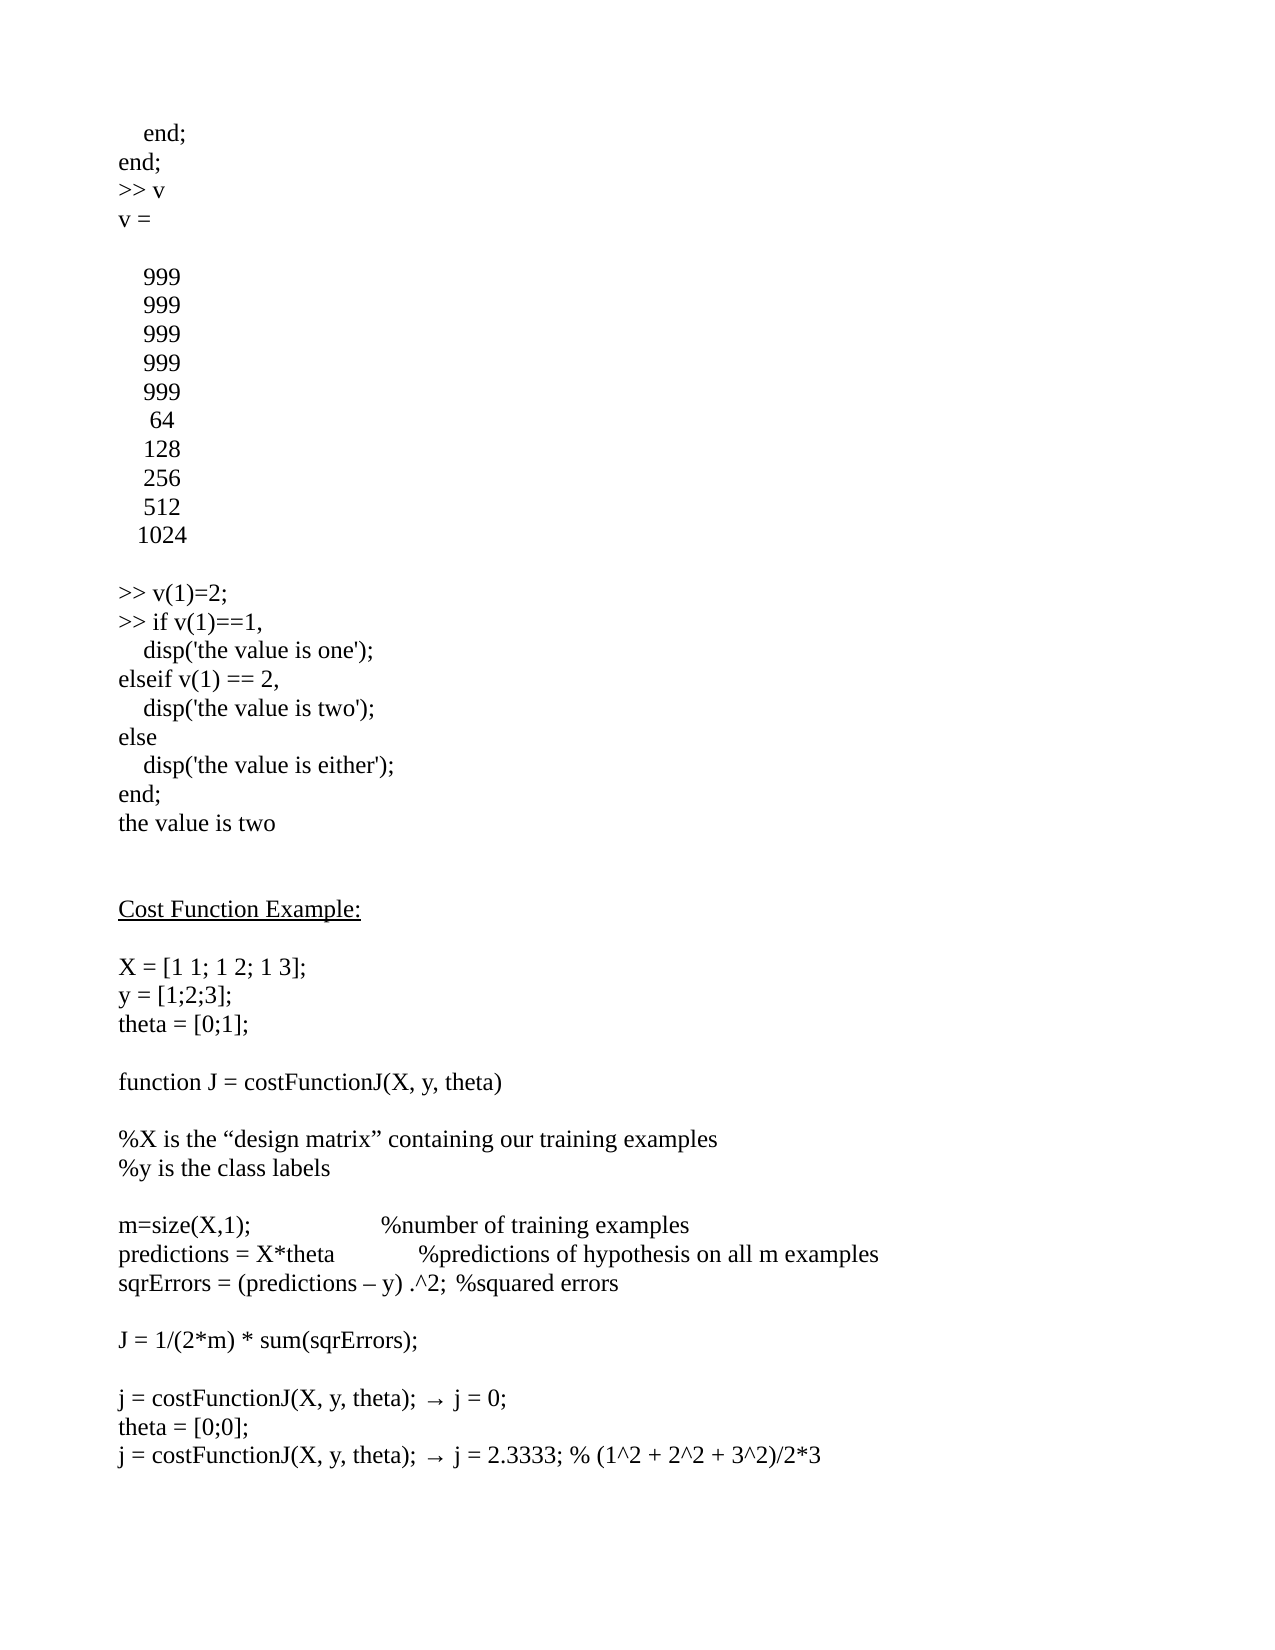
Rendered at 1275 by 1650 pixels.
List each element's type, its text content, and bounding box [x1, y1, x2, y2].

text sqrErrors = (predictions – y) .^2; %squared errors [118, 1268, 1157, 1297]
text >> v [118, 176, 1157, 204]
text 512 [118, 492, 1157, 521]
text function J = costFunctionJ(X, y, theta) [118, 1067, 1157, 1096]
text disp('the value is two'); [118, 693, 1157, 722]
text 999 [118, 377, 1157, 406]
text J = 1/(2*m) * sum(sqrErrors); [118, 1326, 1157, 1354]
text X = [1 1; 1 2; 1 3]; [118, 952, 1157, 981]
text 999 [118, 319, 1157, 348]
text disp('the value is one'); [118, 636, 1157, 664]
text >> v(1)=2; [118, 578, 1157, 607]
text %y is the class labels [118, 1153, 1157, 1182]
text 999 [118, 262, 1157, 291]
text end; [118, 147, 1157, 176]
text disp('the value is either'); [118, 751, 1157, 779]
text %X is the “design matrix” containing our training examples [118, 1124, 1157, 1153]
text j = costFunctionJ(X, y, theta); → j = 0; [118, 1383, 1157, 1412]
text Cost Function Example: [118, 894, 1157, 923]
text the value is two [118, 808, 1157, 837]
text else [118, 722, 1157, 751]
text v = [118, 204, 1157, 233]
text 128 [118, 434, 1157, 463]
text 999 [118, 348, 1157, 377]
text 999 [118, 291, 1157, 319]
text theta = [0;1]; [118, 1009, 1157, 1038]
text 64 [118, 406, 1157, 434]
text predictions = X*theta %predictions of hypothesis on all m examples [118, 1239, 1157, 1268]
text 256 [118, 463, 1157, 492]
text m=size(X,1); %number of training examples [118, 1211, 1157, 1239]
text end; [118, 779, 1157, 808]
text theta = [0;0]; [118, 1412, 1157, 1441]
text >> if v(1)==1, [118, 607, 1157, 636]
text y = [1;2;3]; [118, 981, 1157, 1009]
text elseif v(1) == 2, [118, 664, 1157, 693]
text 1024 [118, 521, 1157, 549]
text end; [118, 118, 1157, 147]
text j = costFunctionJ(X, y, theta); → j = 2.3333; % (1^2 + 2^2 + 3^2)/2*3 [118, 1441, 1157, 1469]
